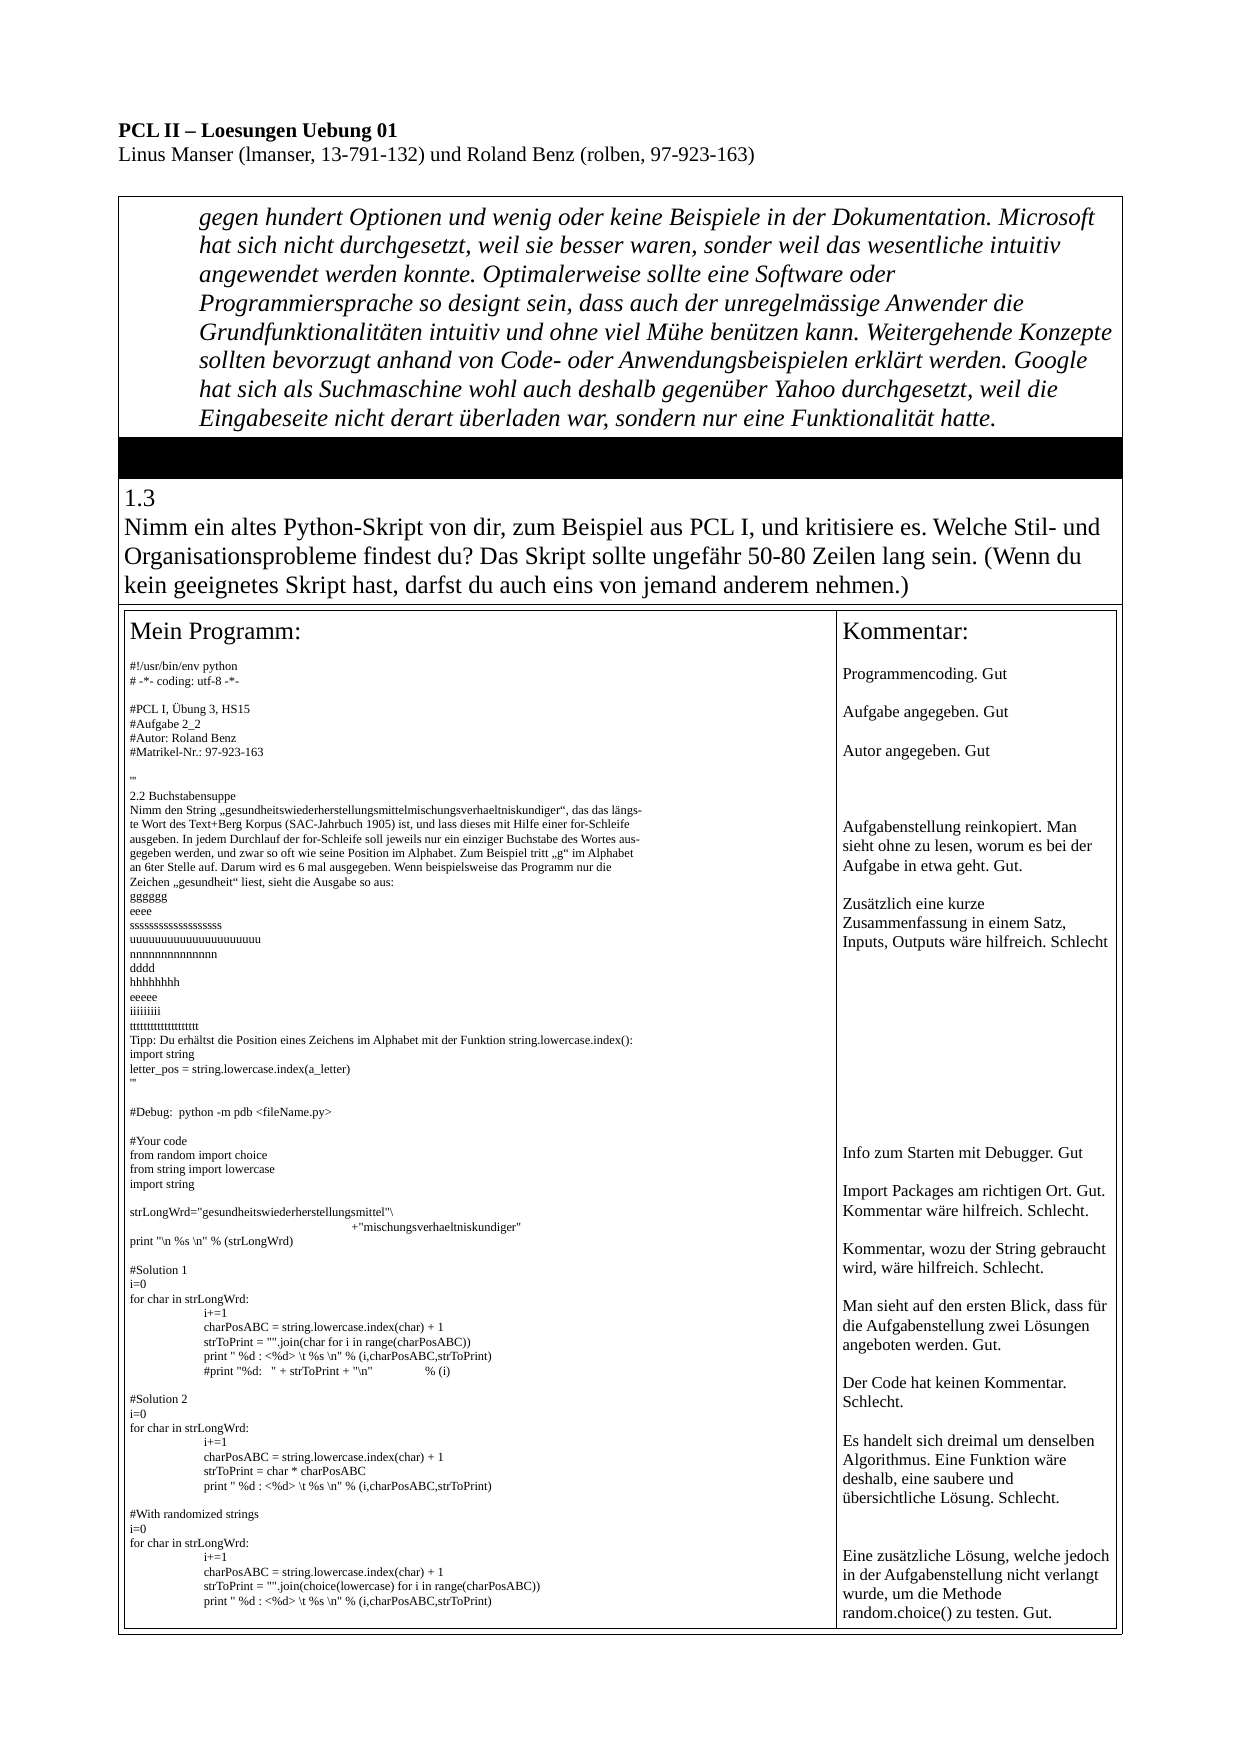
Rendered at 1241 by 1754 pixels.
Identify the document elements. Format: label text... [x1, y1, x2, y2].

table_cell [119, 605, 1122, 1634]
table_header Kommentar: Programmencoding. Gut Aufgabe angegeben. Gut Autor angegeben. Gut Aufgabenstellung reinkopiert. Man sieht ohne zu lesen, worum es bei der Aufgabe in etwa geht. Gut. Zusätzlich eine kurze Zusammenfassung in einem Satz, Inputs, Outputs wäre hilfreich. Schlecht Info zum Starten mit Debugger. Gut Import Packages am richtigen Ort. Gut. Kommentar wäre hilfreich. Schlecht. Kommentar, wozu der String gebraucht wird, wäre hilfreich. Schlecht. Man sieht auf den ersten Blick, dass für die Aufgabenstellung zwei Lösungen angeboten werden. Gut. Der Code hat keinen Kommentar. Schlecht. Es handelt sich dreimal um denselben Algorithmus. Eine Funktion wäre deshalb, eine saubere und übersichtliche Lösung. Schlecht. Eine zusätzliche Lösung, welche jedoch in der Aufgabenstellung nicht verlangt wurde, um die Methode random.choice() zu testen. Gut. [837, 611, 1116, 1628]
table_cell 1.3 Nimm ein altes Python-Skript von dir, zum Beispiel aus PCL I, und kritisiere es. Welche Stil- und Organisationsprobleme findest du? Das Skript sollte ungefähr 50-80 Zeilen lang sein. (Wenn du kein geeignetes Skript hast, darfst du auch eins von jemand anderem nehmen.) [119, 479, 1122, 604]
table_cell [119, 438, 1122, 478]
table_cell gegen hundert Optionen und wenig oder keine Beispiele in der Dokumentation. Microsoft hat sich nicht durchgesetzt, weil sie besser waren, sonder weil das wesentliche intuitiv angewendet werden konnte. Optimalerweise sollte eine Software oder Programmiersprache so designt sein, dass auch der unregelmässige Anwender die Grundfunktionalitäten intuitiv und ohne viel Mühe benützen kann. Weitergehende Konzepte sollten bevorzugt anhand von Code- oder Anwendungsbeispielen erklärt werden. Google hat sich als Suchmaschine wohl auch deshalb gegenüber Yahoo durchgesetzt, weil die Eingabeseite nicht derart überladen war, sondern nur eine Funktionalität hatte. [119, 197, 1122, 437]
table_header Mein Programm: #!/usr/bin/env python # -*- coding: utf-8 -*- #PCL I, Übung 3, HS15 #Aufgabe 2_2 #Autor: Roland Benz #Matrikel-Nr.: 97-923-163 ''' 2.2 Buchstabensuppe Nimm den String „gesundheitswiederherstellungsmittelmischungsverhaeltniskundiger“, das das längs- te Wort des Text+Berg Korpus (SAC-Jahrbuch 1905) ist, und lass dieses mit Hilfe einer for-Schleife ausgeben. In jedem Durchlauf der for-Schleife soll jeweils nur ein einziger Buchstabe des Wortes aus- gegeben werden, und zwar so oft wie seine Position im Alphabet. Zum Beispiel tritt „g“ im Alphabet an 6ter Stelle auf. Darum wird es 6 mal ausgegeben. Wenn beispielsweise das Programm nur die Zeichen „gesundheit“ liest, sieht die Ausgabe so aus: gggggg eeee sssssssssssssssssss uuuuuuuuuuuuuuuuuuuuu nnnnnnnnnnnnnn dddd hhhhhhhh eeeee iiiiiiiii tttttttttttttttttttt Tipp: Du erhältst die Position eines Zeichens im Alphabet mit der Funktion string.lowercase.index(): import string letter_pos = string.lowercase.index(a_letter) ''' #Debug: python -m pdb <fileName.py> #Your code from random import choice from string import lowercase import string strLongWrd="gesundheitswiederherstellungsmittel"\ +"mischungsverhaeltniskundiger" print "\n %s \n" % (strLongWrd) #Solution 1 i=0 for char in strLongWrd: i+=1 charPosABC = string.lowercase.index(char) + 1 strToPrint = "".join(char for i in range(charPosABC)) print " %d : <%d> \t %s \n" % (i,charPosABC,strToPrint) #print "%d: " + strToPrint + "\n" % (i) #Solution 2 i=0 for char in strLongWrd: i+=1 charPosABC = string.lowercase.index(char) + 1 strToPrint = char * charPosABC print " %d : <%d> \t %s \n" % (i,charPosABC,strToPrint) #With randomized strings i=0 for char in strLongWrd: i+=1 charPosABC = string.lowercase.index(char) + 1 strToPrint = "".join(choice(lowercase) for i in range(charPosABC)) print " %d : <%d> \t %s \n" % (i,charPosABC,strToPrint) [125, 611, 836, 1628]
